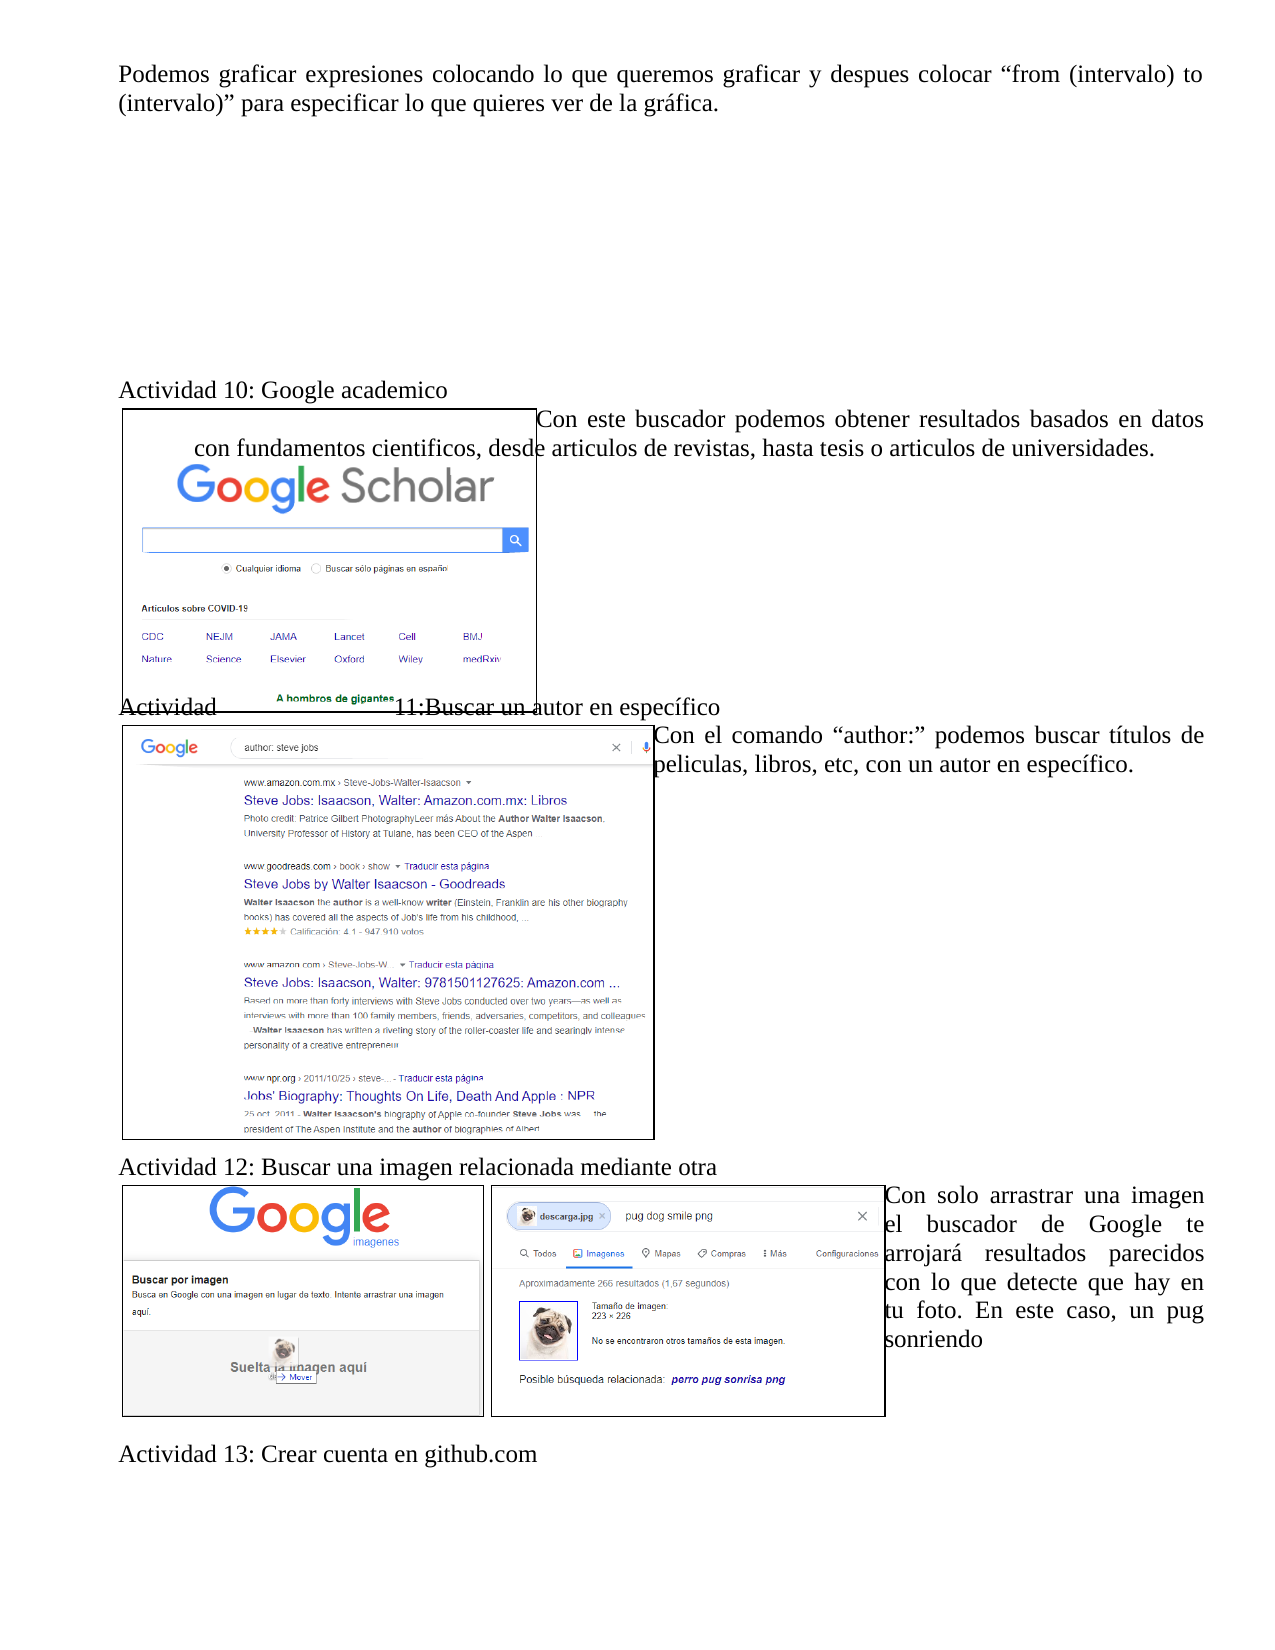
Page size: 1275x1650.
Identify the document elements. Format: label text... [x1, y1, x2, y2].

text Actividad 12: Buscar una imagen relacionada mediante otra [118, 1152, 1205, 1180]
text Con el comando “author:” podemos buscar títulos de peliculas, libros, etc, con un autor en específico. [118, 720, 1205, 778]
text Con solo arrastrar una imagen el buscador de Google te arrojará resultados parecidos con lo que detecte que hay en tu foto. En este caso, un pug sonriendo [118, 1180, 1205, 1353]
text Actividad 13: Crear cuenta en github.com [118, 1439, 1205, 1468]
text Con este buscador podemos obtener resultados basados en datos con fundamentos cientificos, desde articulos de revistas, hasta tesis o articulos de universidades. [118, 404, 1205, 462]
text Podemos graficar expresiones colocando lo que queremos graficar y despues colocar “from (intervalo) to (intervalo)” para especificar lo que quieres ver de la gráfica. [118, 59, 1205, 117]
text Actividad 11:Buscar un autor en específico [118, 692, 1205, 720]
text Actividad 10: Google academico [118, 375, 1205, 404]
